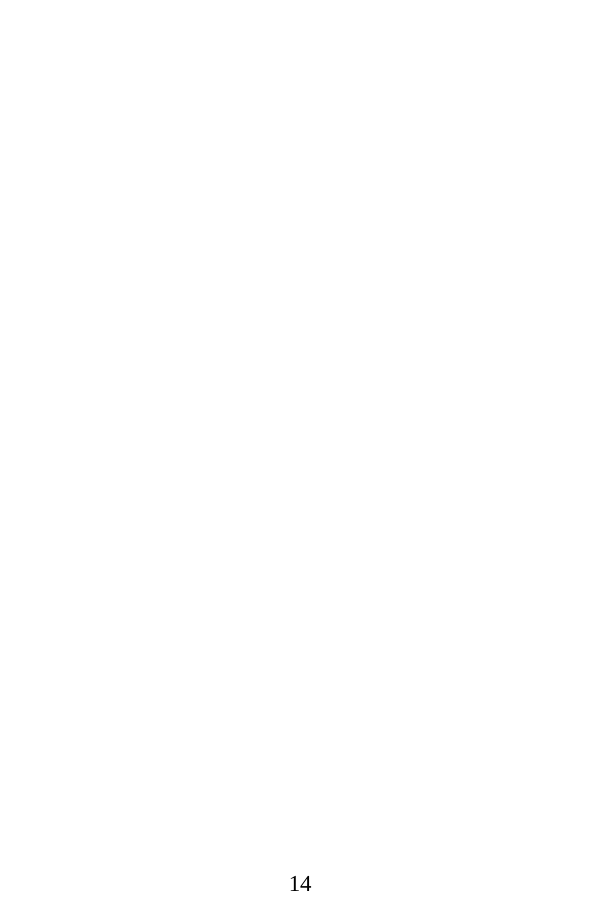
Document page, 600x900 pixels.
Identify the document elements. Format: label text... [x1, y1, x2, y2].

text . . . [37, 37, 562, 60]
text I took my mug inside, checked out the drum circle, sat on a bench and wrote in my phone journal until 6:38. . .I walked around the corner to the church. Jane was standing under the front columns saying, “This is Ross! He's on the list!” [37, 219, 562, 333]
text I looked over to Hannah’s friends when Nicholas Edward Williams started playing and she wasn’t there, which gave me a good feeling. Sure enough, she came through the side door with a bag of tropical Skittles and sat next to me, disappearing a couple times as expected but always returning. I wanted so bad to put a hand out for her, but also [37, 673, 562, 832]
text Hannah played Yancey County, Time's Too Fast, Everlasting Arms and Mama. She was charming between songs and sounded pristine/inspired playing them. During intermission, she said hello to her friends who I think I met in Statesville; I stayed put and wrote in my phone journal until 7:45. [37, 469, 562, 605]
text She escorted me to the green room, where I had two peanut butter cups and an enthusiastic hug from Hannah, who was wearing a beautiful flowing green dress. At five til, I took a seat and then relocated two more times, moving closer to the stage and the door near the greenroom. [37, 333, 562, 469]
text I went to finish my cold brew in the park and ran into JB, watched him win a game of chess and then lost a game to him. I said I needed more caffeine, went back to the club, ordered a cortado from Macy and drank it on the sidewalk while listening to drunk Sierra complain about her day and life. [37, 83, 562, 219]
text . . . [37, 628, 562, 651]
